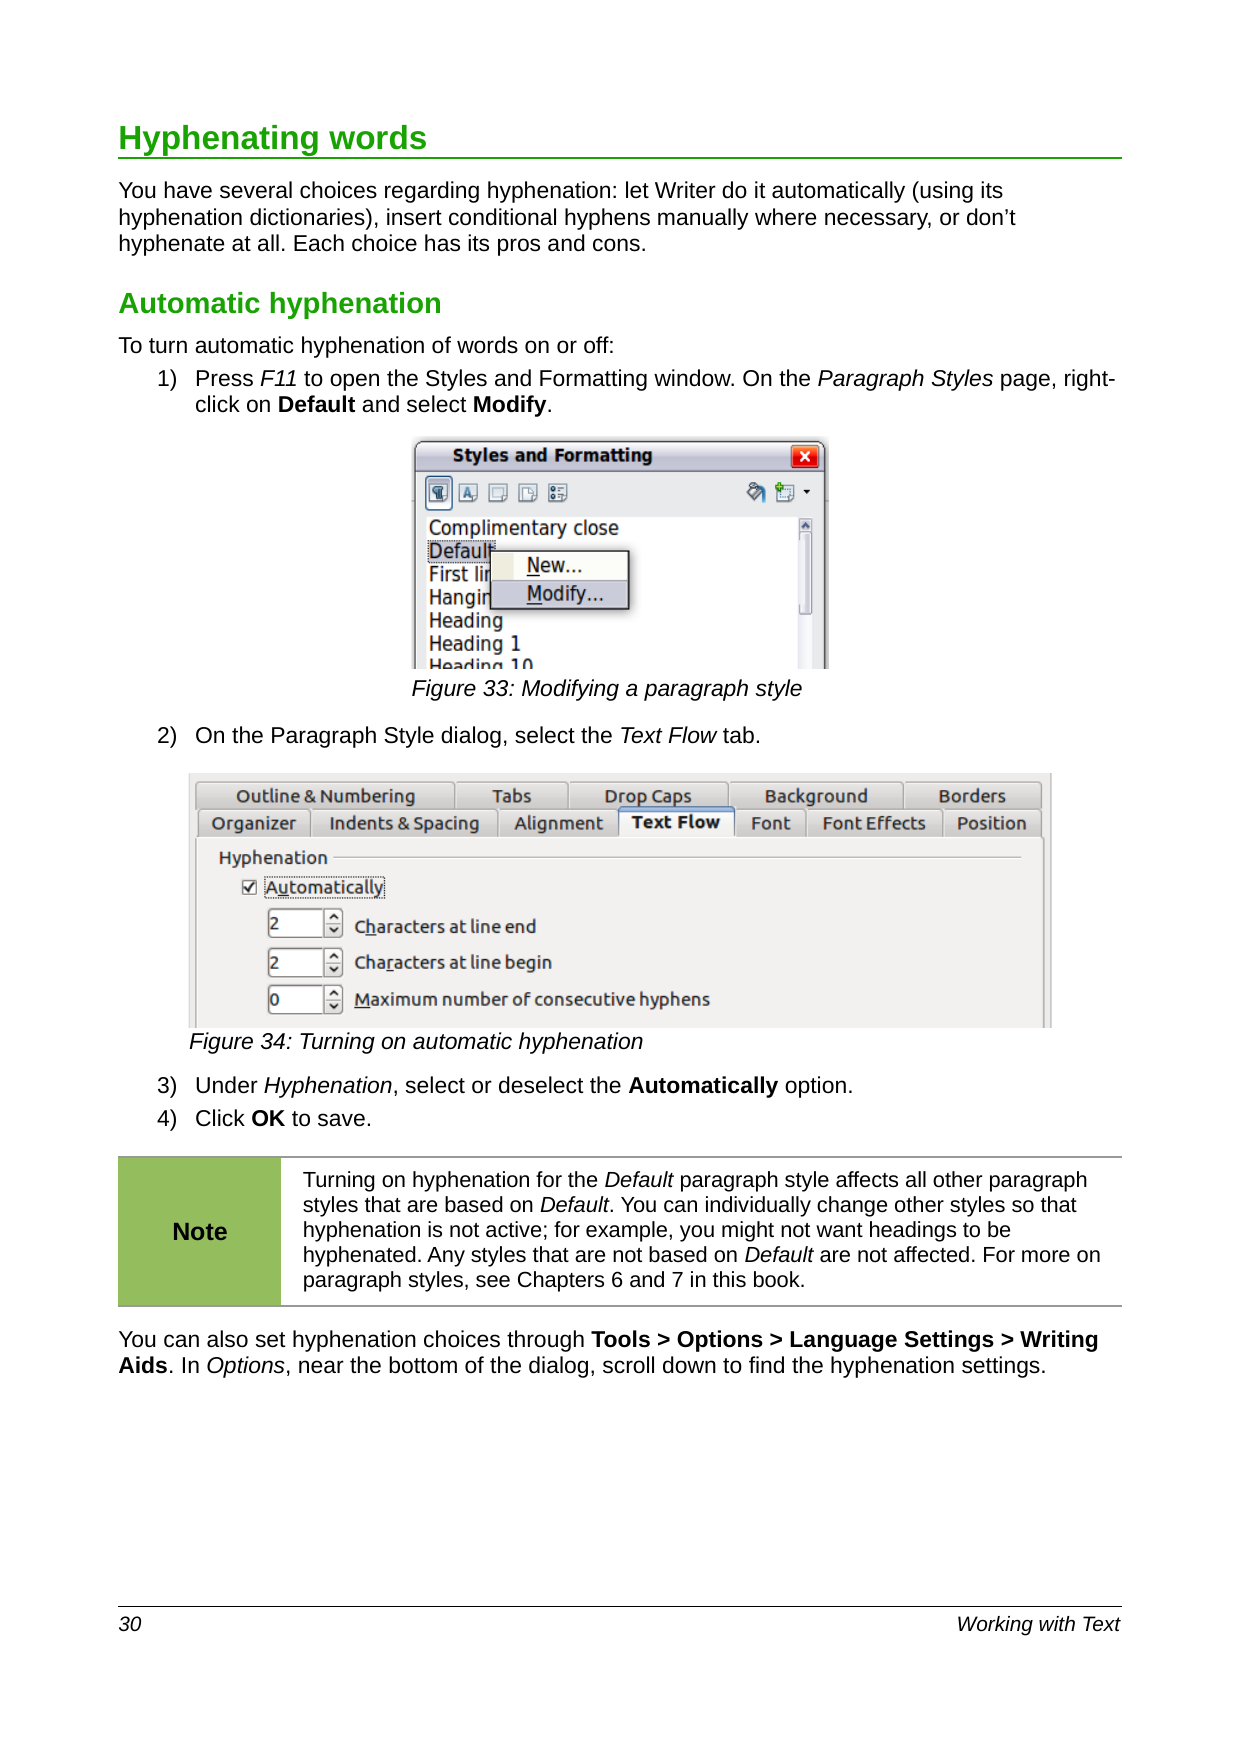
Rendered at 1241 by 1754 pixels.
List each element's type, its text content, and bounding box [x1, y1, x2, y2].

subtitle Hyphenating words [118, 118, 1122, 157]
text You can also set hyphenation choices through Tools > Options > Language Settings > Writing Aids. In Options, near the bottom of the dialog, scroll down to find the hyphenation settings. [118, 1326, 1122, 1378]
text Figure 34: Turning on automatic hyphenation [189, 1028, 1051, 1054]
list Under Hyphenation, select or deselect the Automatically option. [177, 1072, 1122, 1099]
list To turn automatic hyphenation of words on or off: [118, 332, 1122, 358]
list Press F11 to open the Styles and Formatting window. On the Paragraph Styles page, right-click on Default and select Modify. [177, 365, 1122, 417]
text Figure 33: Modifying a paragraph style [411, 675, 829, 702]
list You have several choices regarding hyphenation: let Writer do it automatically (using its hyphenation dictionaries), insert conditional hyphens manually where necessary, or don’t hyphenate at all. Each choice has its pros and cons. [118, 177, 1122, 257]
list Click OK to save. [177, 1105, 1122, 1131]
list On the Paragraph Style dialog, select the Text Flow tab. [177, 722, 1122, 748]
picture [411, 436, 829, 669]
table_header Note [118, 1158, 281, 1305]
table_header Turning on hyphenation for the Default paragraph style affects all other paragraph styles that are based on Default. You can individually change other styles so that hyphenation is not active; for example, you might not want headings to be hyphenated. Any styles that are not based on Default are not affected. For more on paragraph styles, see Chapters 6 and 7 in this book. [281, 1158, 1122, 1305]
subtitle Automatic hyphenation [118, 286, 1122, 319]
picture [188, 773, 1052, 1028]
